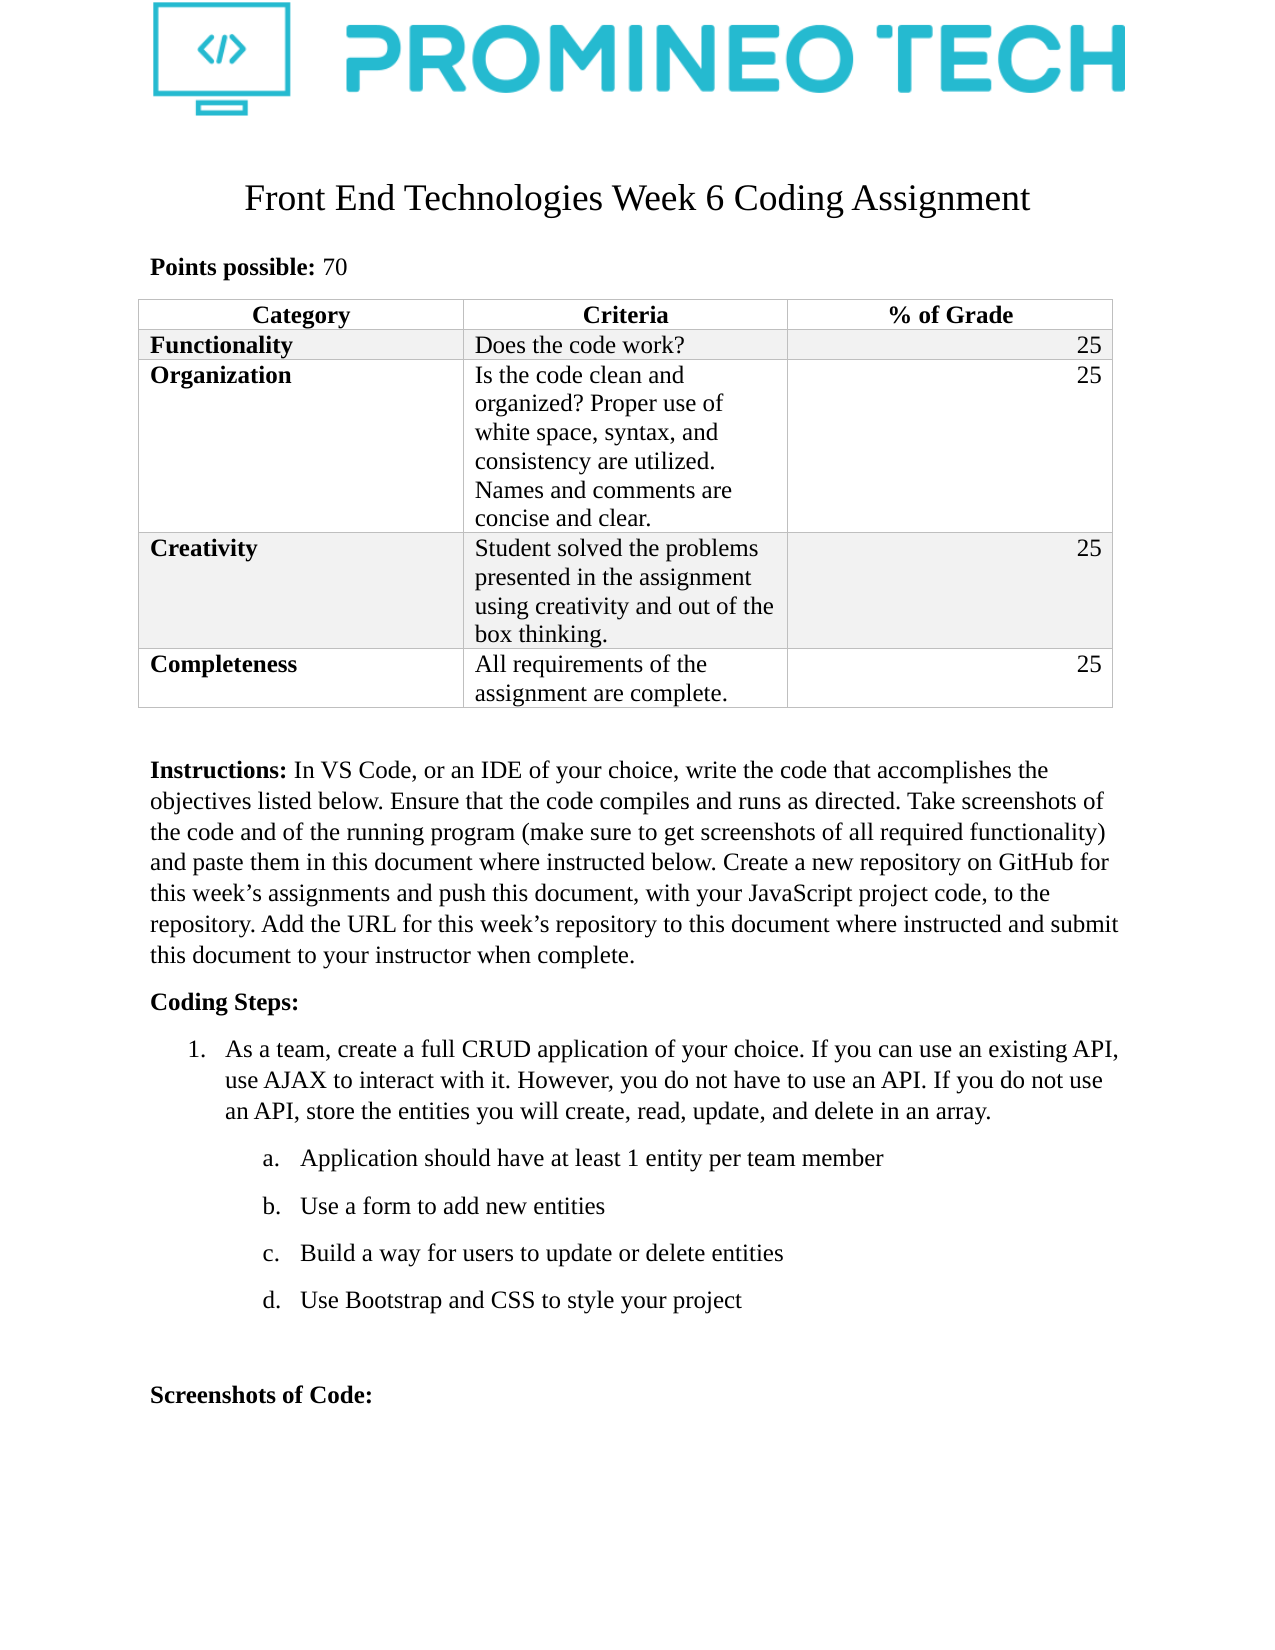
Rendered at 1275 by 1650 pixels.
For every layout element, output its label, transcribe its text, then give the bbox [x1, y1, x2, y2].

table_cell Completeness [139, 649, 463, 707]
table_cell Is the code clean and organized? Proper use of white space, syntax, and consistency are utilized. Names and comments are concise and clear. [464, 360, 787, 532]
text Instructions: In VS Code, or an IDE of your choice, write the code that accomplishes the objectives listed below. Ensure that the code compiles and runs as directed. Take screenshots of the code and of the running program (make sure to get screenshots of all required functionality) and paste them in this document where instructed below. Create a new repository on GitHub for this week’s assignments and push this document, with your JavaScript project code, to the repository. Add the URL for this week’s repository to this document where instructed and submit this document to your instructor when complete. [150, 755, 1125, 968]
text Screenshots of Code: [150, 1380, 1125, 1409]
table_cell Functionality [139, 330, 463, 359]
table_header Criteria [464, 300, 787, 329]
table_cell 25 [788, 533, 1112, 648]
text Points possible: 70 [150, 221, 1125, 281]
table_header Category [139, 300, 463, 329]
table_cell Does the code work? [464, 330, 787, 359]
table_cell Creativity [139, 533, 463, 648]
picture [150, 0, 1125, 119]
table_cell All requirements of the assignment are complete. [464, 649, 787, 707]
table_header % of Grade [788, 300, 1112, 329]
table_cell 25 [788, 360, 1112, 532]
text Coding Steps: [150, 987, 1125, 1016]
table_cell Student solved the problems presented in the assignment using creativity and out of the box thinking. [464, 533, 787, 648]
list Use Bootstrap and CSS to style your project [262, 1286, 1125, 1314]
table_cell 25 [788, 330, 1112, 359]
subtitle Front End Technologies Week 6 Coding Assignment [150, 175, 1125, 218]
table_cell Organization [139, 360, 463, 532]
table_cell 25 [788, 649, 1112, 707]
list Application should have at least 1 entity per team member [262, 1143, 1125, 1172]
list As a team, create a full CRUD application of your choice. If you can use an existing API, use AJAX to interact with it. However, you do not have to use an API. If you do not use an API, store the entities you will create, read, update, and delete in an array. [187, 1034, 1125, 1125]
list Use a form to add new entities [262, 1191, 1125, 1219]
list Build a way for users to update or delete entities [262, 1238, 1125, 1267]
